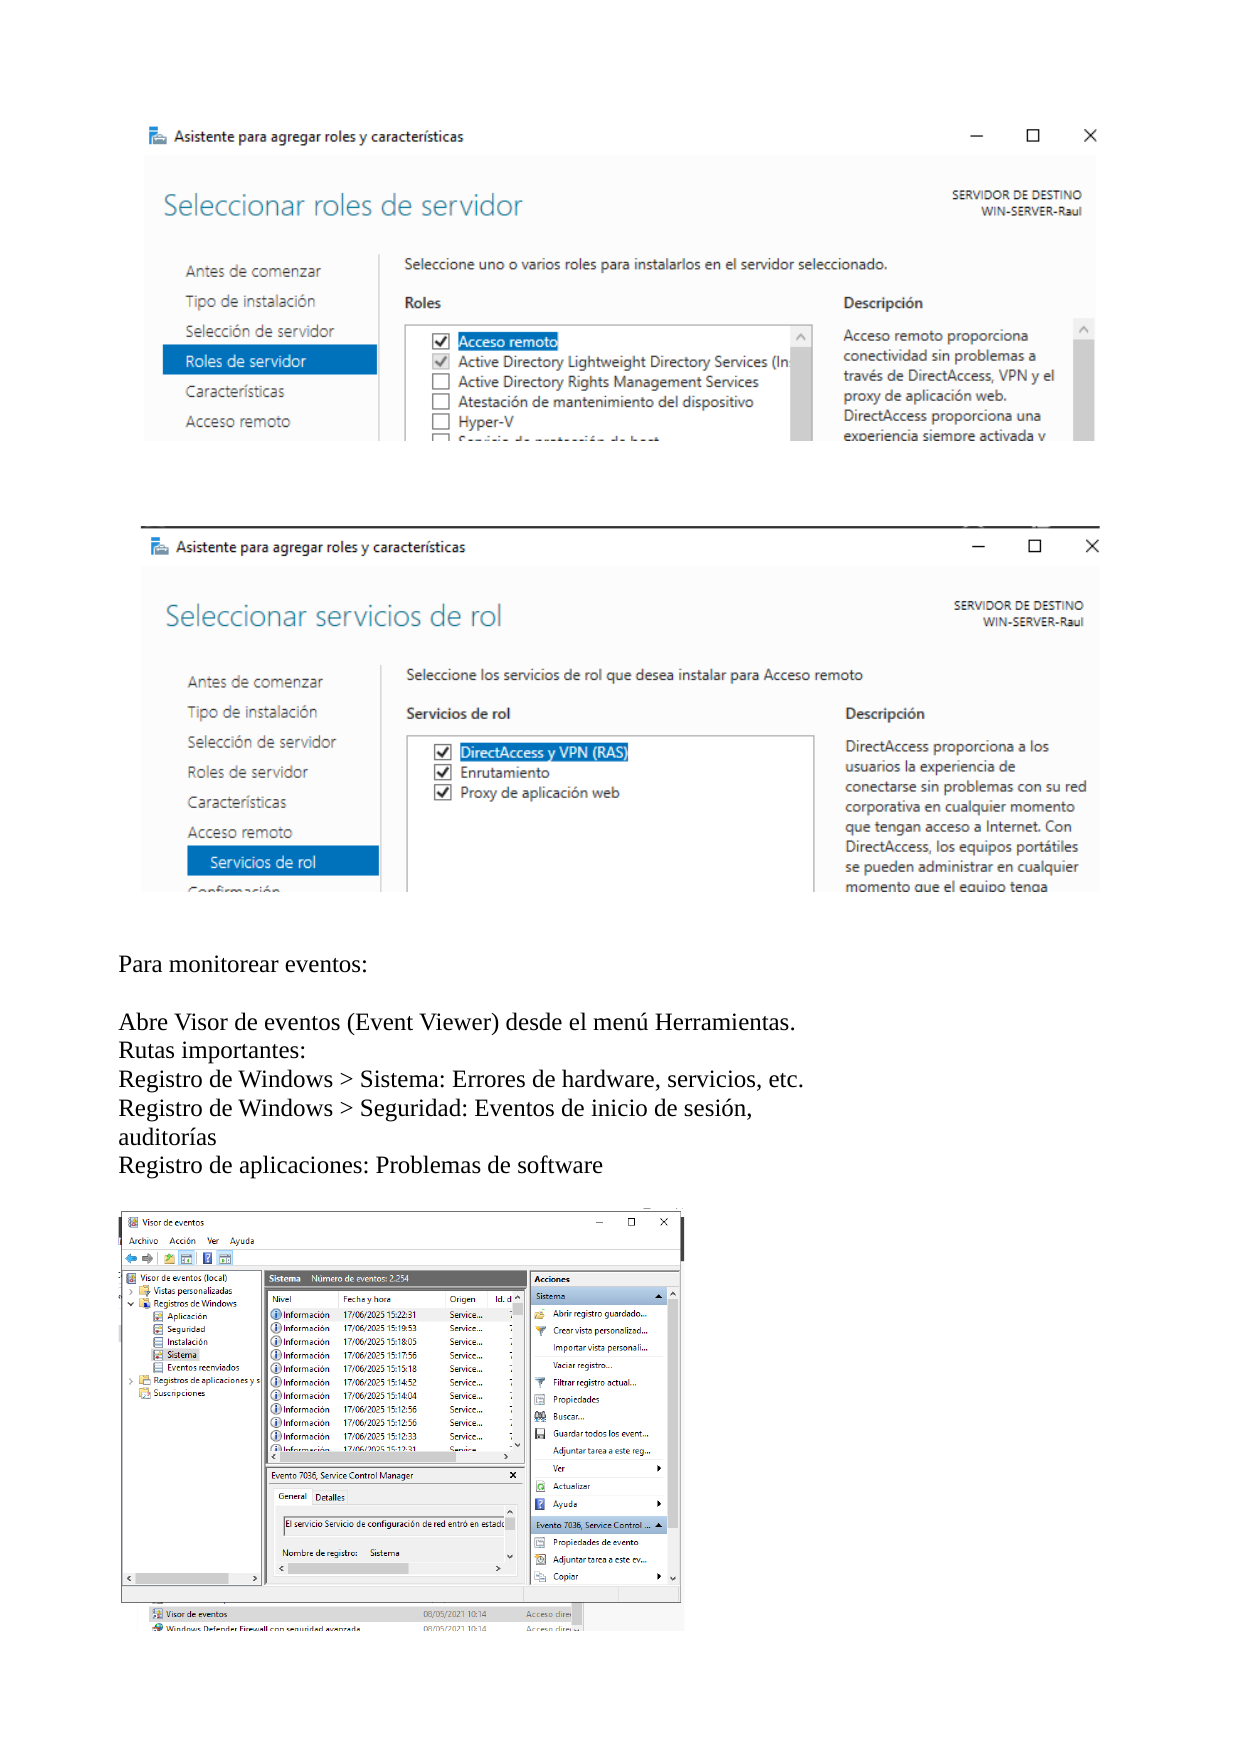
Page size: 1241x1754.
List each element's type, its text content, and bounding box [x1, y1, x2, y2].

text Registro de Windows > Seguridad: Eventos de inicio de sesión, [118, 1093, 1122, 1122]
picture [143, 118, 1097, 441]
text Abre Visor de eventos (Event Viewer) desde el menú Herramientas. [118, 1007, 1122, 1036]
text auditorías [118, 1122, 1122, 1151]
picture [140, 526, 1100, 892]
text Registro de aplicaciones: Problemas de software [118, 1151, 1122, 1179]
picture [118, 1208, 685, 1631]
text Para monitorear eventos: [118, 949, 1122, 978]
text Registro de Windows > Sistema: Errores de hardware, servicios, etc. [118, 1064, 1122, 1093]
text Rutas importantes: [118, 1036, 1122, 1064]
